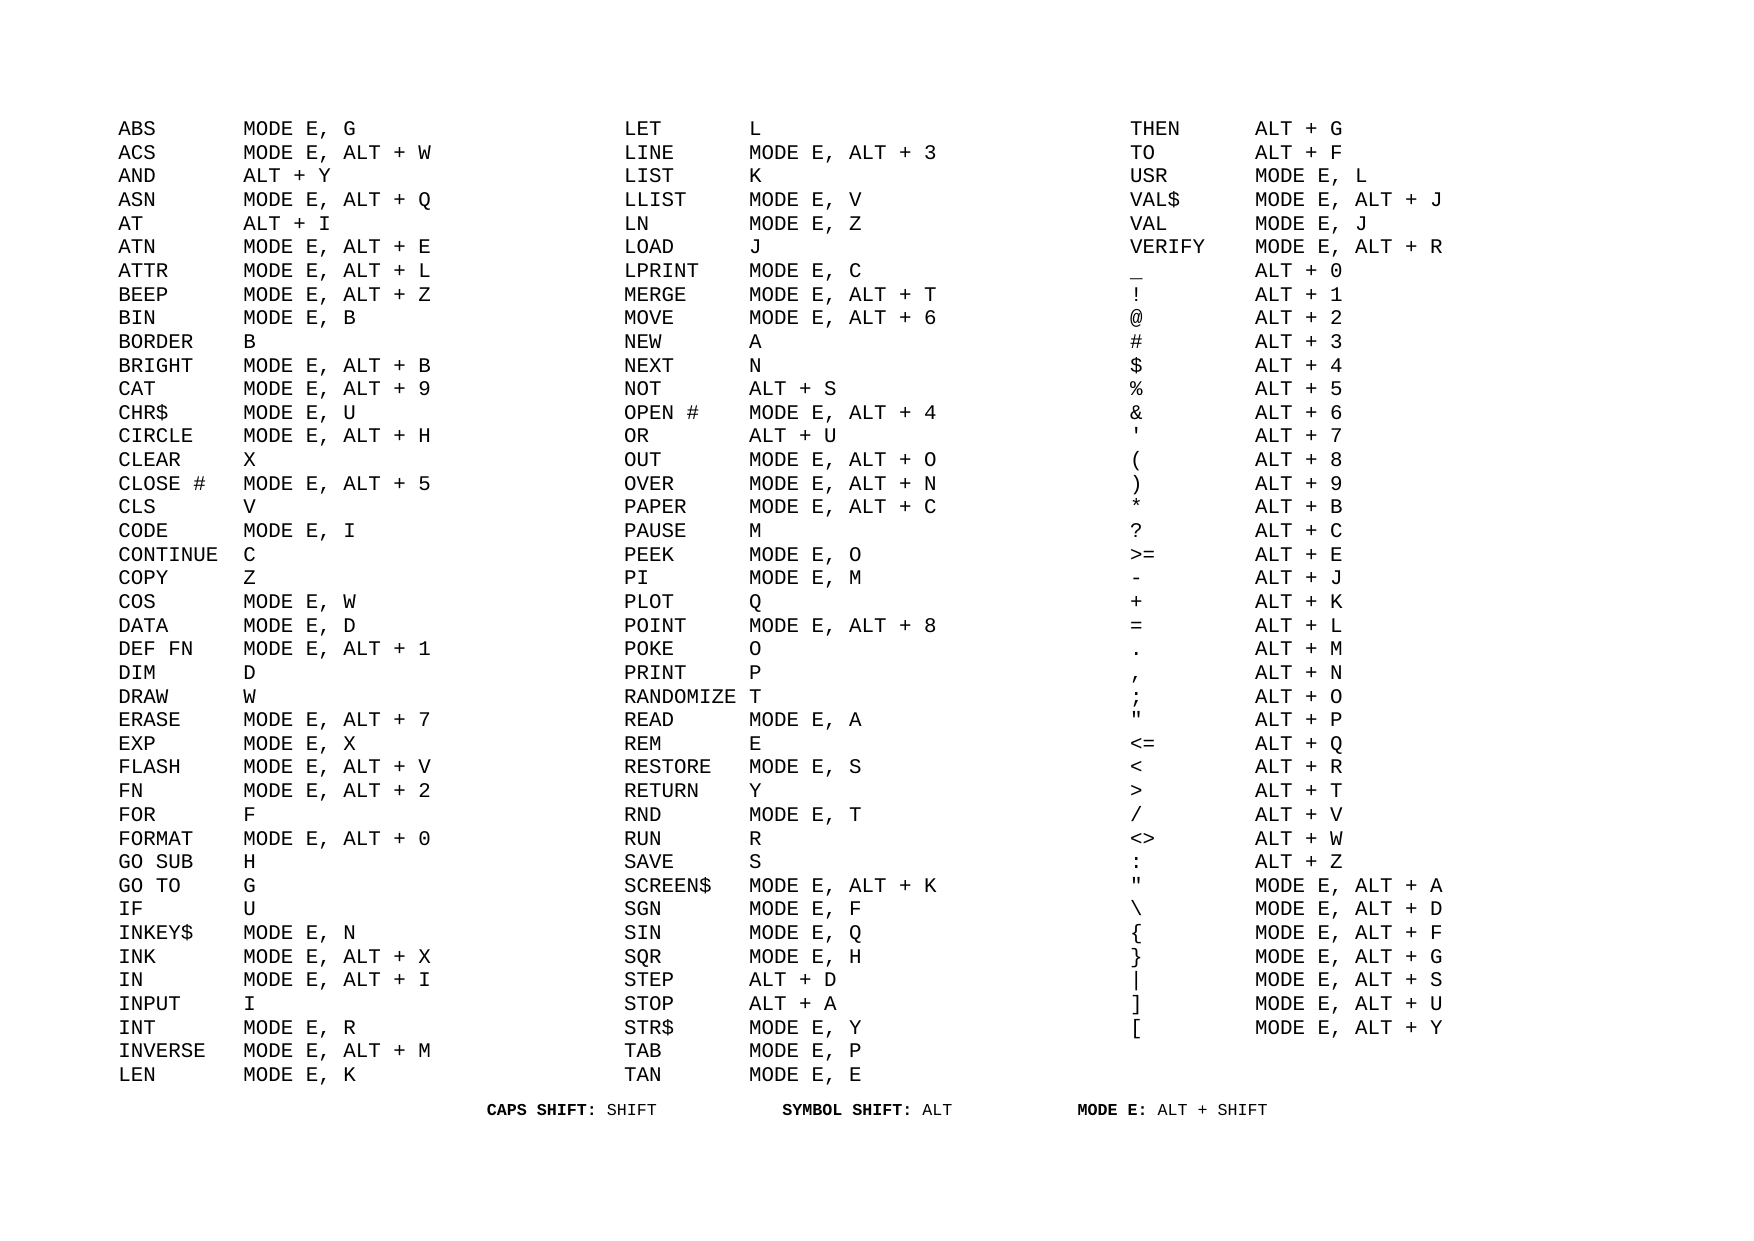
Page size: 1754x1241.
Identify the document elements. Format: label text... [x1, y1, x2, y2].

text COPY Z [118, 567, 624, 591]
text CODE MODE E, I [118, 520, 624, 544]
text * ALT + B [1130, 496, 1636, 520]
text AT ALT + I [118, 213, 624, 236]
text < ALT + R [1130, 757, 1636, 780]
text $ ALT + 4 [1130, 354, 1636, 378]
text EXP MODE E, X [118, 733, 624, 757]
text & ALT + 6 [1130, 402, 1636, 426]
text NOT ALT + S [624, 378, 1130, 402]
text LOAD J [624, 236, 1130, 260]
text ? ALT + C [1130, 520, 1636, 544]
text SAVE S [624, 851, 1130, 875]
text SIN MODE E, Q [624, 922, 1130, 946]
text CONTINUE C [118, 544, 624, 567]
text " ALT + P [1130, 709, 1636, 733]
text STR$ MODE E, Y [624, 1017, 1130, 1040]
text } MODE E, ALT + G [1130, 946, 1636, 969]
text DIM D [118, 662, 624, 686]
text RND MODE E, T [624, 804, 1130, 827]
text DATA MODE E, D [118, 615, 624, 638]
text PRINT P [624, 662, 1130, 686]
text BRIGHT MODE E, ALT + B [118, 354, 624, 378]
text RUN R [624, 827, 1130, 851]
text ERASE MODE E, ALT + 7 [118, 709, 624, 733]
text ' ALT + 7 [1130, 426, 1636, 449]
text PAPER MODE E, ALT + C [624, 496, 1130, 520]
text POINT MODE E, ALT + 8 [624, 615, 1130, 638]
text CHR$ MODE E, U [118, 402, 624, 426]
text OUT MODE E, ALT + O [624, 449, 1130, 473]
text ATN MODE E, ALT + E [118, 236, 624, 260]
text CLOSE # MODE E, ALT + 5 [118, 473, 624, 496]
text + ALT + K [1130, 591, 1636, 615]
text BORDER B [118, 331, 624, 354]
text IF U [118, 898, 624, 922]
text ) ALT + 9 [1130, 473, 1636, 496]
text OVER MODE E, ALT + N [624, 473, 1130, 496]
text : ALT + Z [1130, 851, 1636, 875]
text TAB MODE E, P [624, 1040, 1130, 1064]
text SQR MODE E, H [624, 946, 1130, 969]
text LLIST MODE E, V [624, 189, 1130, 213]
text ASN MODE E, ALT + Q [118, 189, 624, 213]
text BEEP MODE E, ALT + Z [118, 284, 624, 307]
text | MODE E, ALT + S [1130, 969, 1636, 993]
text BIN MODE E, B [118, 307, 624, 331]
text THEN ALT + G [1130, 118, 1636, 142]
text AND ALT + Y [118, 165, 624, 189]
text TAN MODE E, E [624, 1064, 1130, 1088]
text POKE O [624, 638, 1130, 662]
text MERGE MODE E, ALT + T [624, 284, 1130, 307]
text CLEAR X [118, 449, 624, 473]
text = ALT + L [1130, 615, 1636, 638]
text INK MODE E, ALT + X [118, 946, 624, 969]
text READ MODE E, A [624, 709, 1130, 733]
text STOP ALT + A [624, 993, 1130, 1017]
text DRAW W [118, 686, 624, 709]
text CAT MODE E, ALT + 9 [118, 378, 624, 402]
text VERIFY MODE E, ALT + R [1130, 236, 1636, 260]
text # ALT + 3 [1130, 331, 1636, 354]
text FORMAT MODE E, ALT + 0 [118, 827, 624, 851]
text , ALT + N [1130, 662, 1636, 686]
text CLS V [118, 496, 624, 520]
text SCREEN$ MODE E, ALT + K [624, 875, 1130, 898]
text ; ALT + O [1130, 686, 1636, 709]
text PEEK MODE E, O [624, 544, 1130, 567]
text @ ALT + 2 [1130, 307, 1636, 331]
text RANDOMIZE T [624, 686, 1130, 709]
text REM E [624, 733, 1130, 757]
text MOVE MODE E, ALT + 6 [624, 307, 1130, 331]
text ABS MODE E, G [118, 118, 624, 142]
text FOR F [118, 804, 624, 827]
text GO SUB H [118, 851, 624, 875]
text GO TO G [118, 875, 624, 898]
text ACS MODE E, ALT + W [118, 142, 624, 165]
text NEW A [624, 331, 1130, 354]
text LEN MODE E, K [118, 1064, 624, 1088]
text <= ALT + Q [1130, 733, 1636, 757]
text CAPS SHIFT: SHIFT SYMBOL SHIFT: ALT MODE E: ALT + SHIFT [118, 1102, 1636, 1121]
text RETURN Y [624, 780, 1130, 804]
text >= ALT + E [1130, 544, 1636, 567]
text { MODE E, ALT + F [1130, 922, 1636, 946]
text " MODE E, ALT + A [1130, 875, 1636, 898]
text DEF FN MODE E, ALT + 1 [118, 638, 624, 662]
text INKEY$ MODE E, N [118, 922, 624, 946]
text INVERSE MODE E, ALT + M [118, 1040, 624, 1064]
text - ALT + J [1130, 567, 1636, 591]
text ATTR MODE E, ALT + L [118, 260, 624, 284]
text LET L [624, 118, 1130, 142]
text RESTORE MODE E, S [624, 757, 1130, 780]
text STEP ALT + D [624, 969, 1130, 993]
text TO ALT + F [1130, 142, 1636, 165]
text LINE MODE E, ALT + 3 [624, 142, 1130, 165]
text PI MODE E, M [624, 567, 1130, 591]
text SGN MODE E, F [624, 898, 1130, 922]
text NEXT N [624, 354, 1130, 378]
text INT MODE E, R [118, 1017, 624, 1040]
text LIST K [624, 165, 1130, 189]
text COS MODE E, W [118, 591, 624, 615]
text ( ALT + 8 [1130, 449, 1636, 473]
text _ ALT + 0 [1130, 260, 1636, 284]
text ! ALT + 1 [1130, 284, 1636, 307]
text % ALT + 5 [1130, 378, 1636, 402]
text INPUT I [118, 993, 624, 1017]
text > ALT + T [1130, 780, 1636, 804]
text ] MODE E, ALT + U [1130, 993, 1636, 1017]
text PAUSE M [624, 520, 1130, 544]
text FLASH MODE E, ALT + V [118, 757, 624, 780]
text OR ALT + U [624, 426, 1130, 449]
text VAL$ MODE E, ALT + J [1130, 189, 1636, 213]
text USR MODE E, L [1130, 165, 1636, 189]
text [ MODE E, ALT + Y [1130, 1017, 1636, 1040]
text LN MODE E, Z [624, 213, 1130, 236]
text . ALT + M [1130, 638, 1636, 662]
text OPEN # MODE E, ALT + 4 [624, 402, 1130, 426]
text IN MODE E, ALT + I [118, 969, 624, 993]
text / ALT + V [1130, 804, 1636, 827]
text LPRINT MODE E, C [624, 260, 1130, 284]
text CIRCLE MODE E, ALT + H [118, 426, 624, 449]
text PLOT Q [624, 591, 1130, 615]
text \ MODE E, ALT + D [1130, 898, 1636, 922]
text VAL MODE E, J [1130, 213, 1636, 236]
text <> ALT + W [1130, 827, 1636, 851]
text FN MODE E, ALT + 2 [118, 780, 624, 804]
